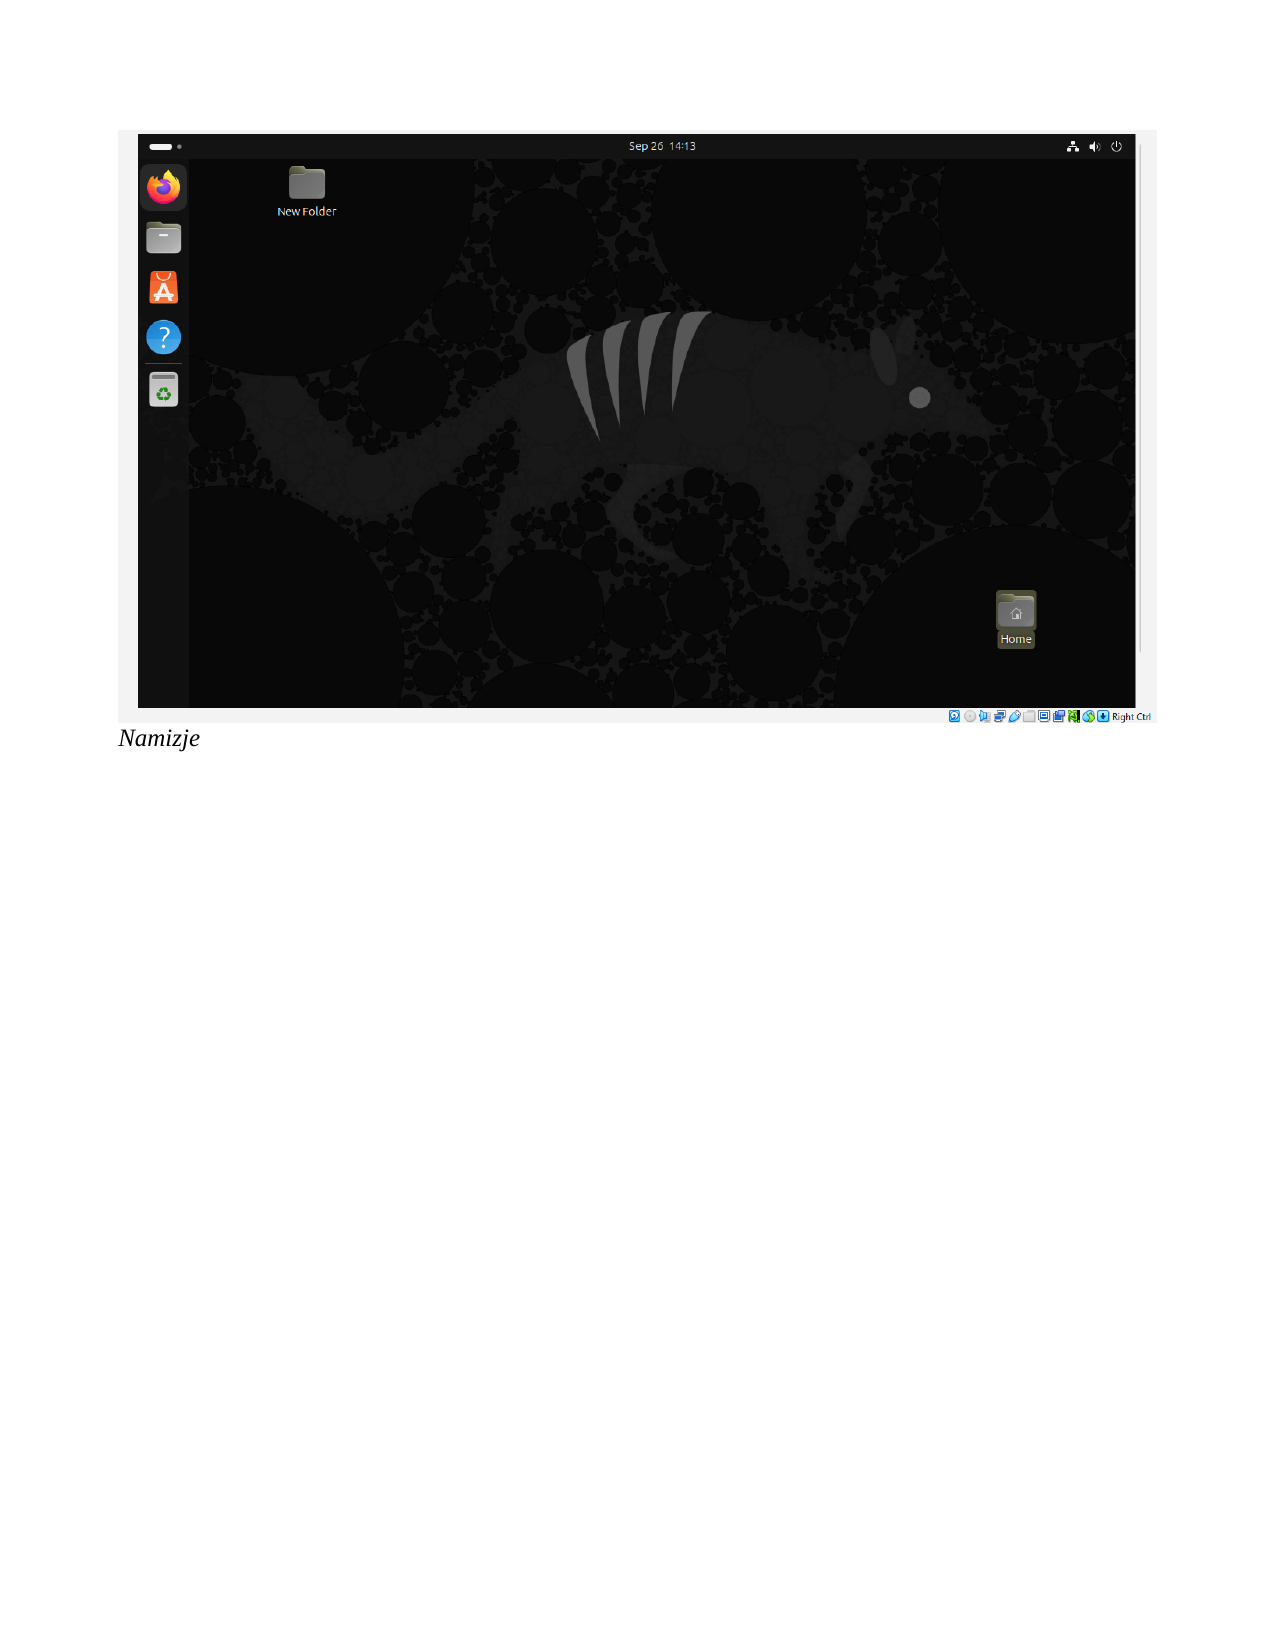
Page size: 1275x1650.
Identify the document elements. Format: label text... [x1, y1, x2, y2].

picture [118, 130, 1157, 723]
text Namizje [118, 723, 1157, 752]
